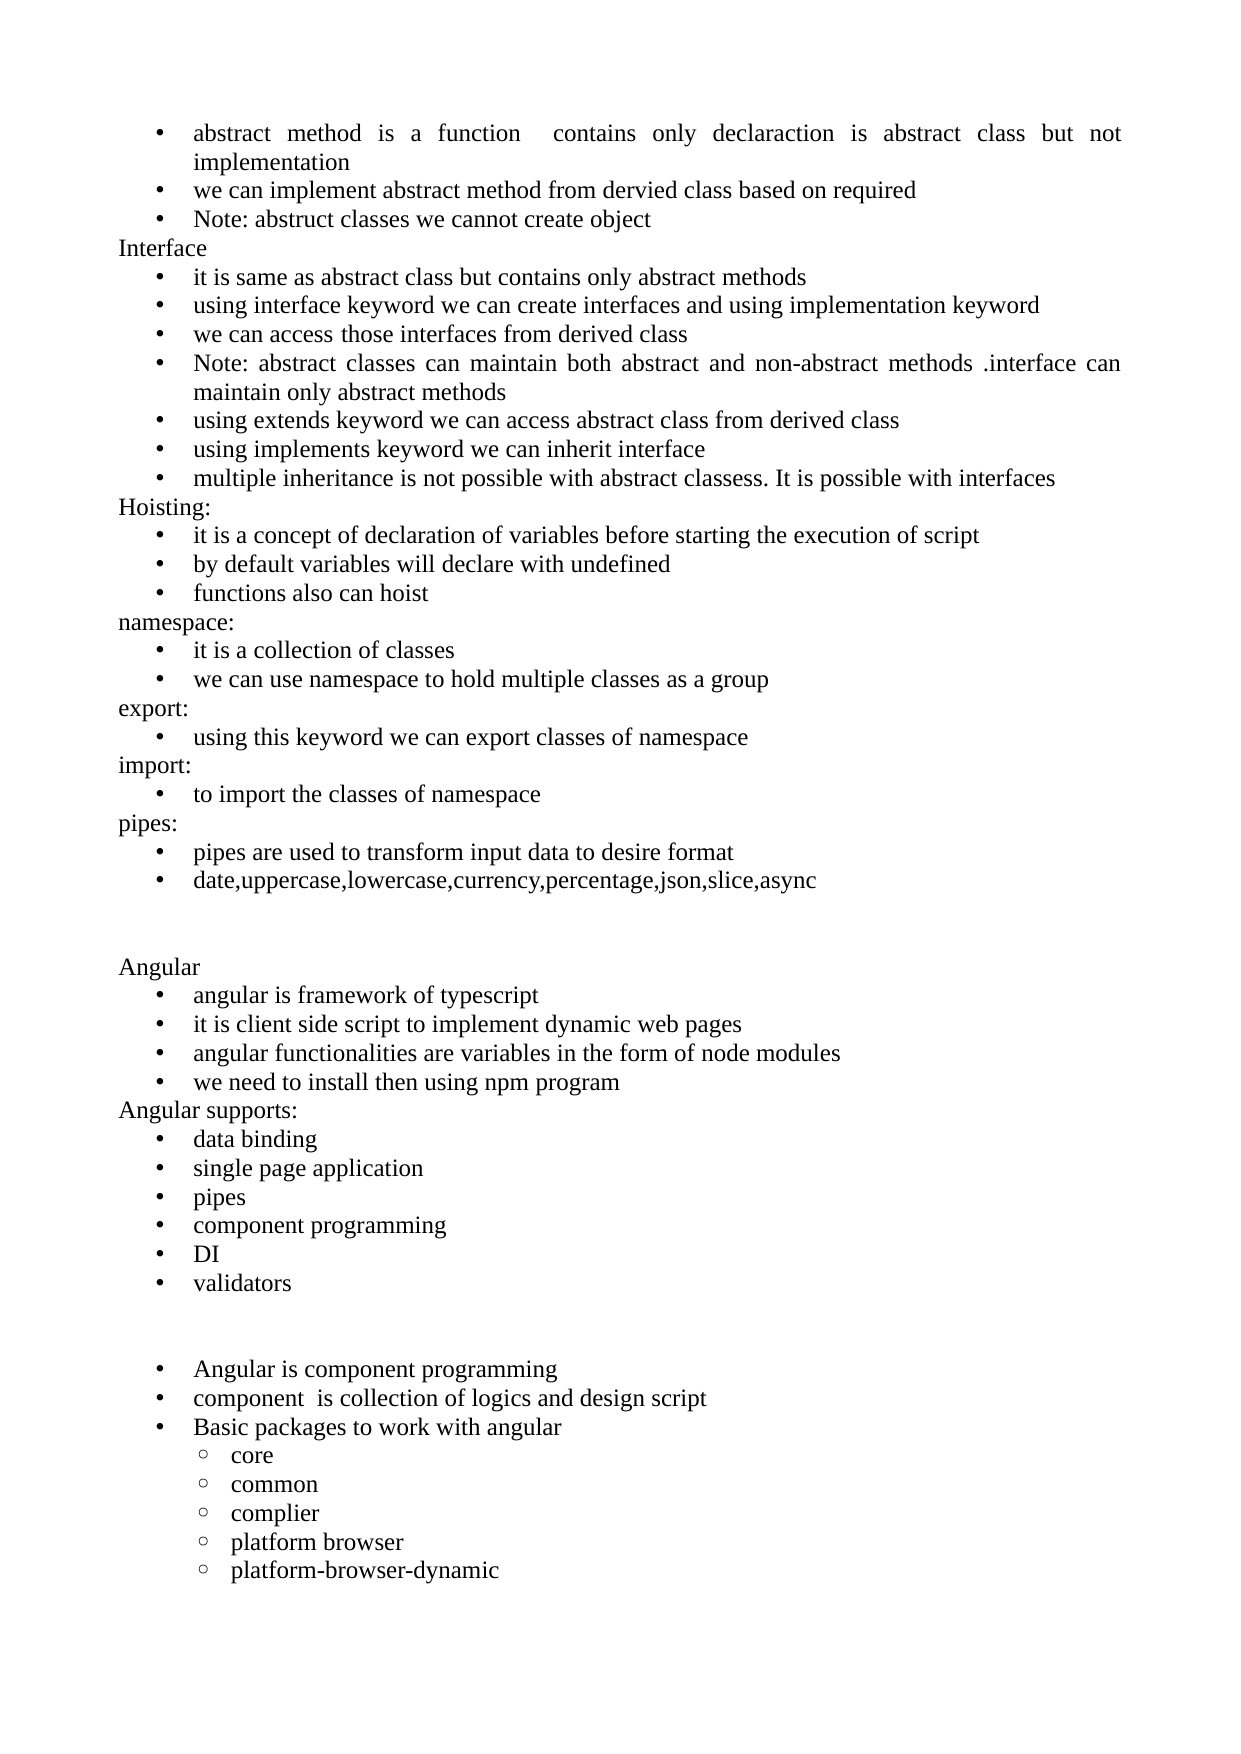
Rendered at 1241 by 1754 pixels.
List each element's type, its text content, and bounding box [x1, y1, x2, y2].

list it is a concept of declaration of variables before starting the execution of script [156, 521, 1122, 549]
list angular functionalities are variables in the form of node modules [156, 1038, 1122, 1067]
text export: [118, 693, 1122, 722]
list to import the classes of namespace [156, 779, 1122, 808]
list date,uppercase,lowercase,currency,percentage,json,slice,async [156, 866, 1122, 894]
text pipes: [118, 808, 1122, 837]
text import: [118, 751, 1122, 779]
list multiple inheritance is not possible with abstract classess. It is possible with interfaces [156, 463, 1122, 492]
list DI [156, 1239, 1122, 1268]
list it is a collection of classes [156, 636, 1122, 664]
list using extends keyword we can access abstract class from derived class [156, 406, 1122, 434]
list we can implement abstract method from dervied class based on required [156, 176, 1122, 204]
list data binding [156, 1124, 1122, 1153]
text Angular [118, 952, 1122, 981]
list by default variables will declare with undefined [156, 549, 1122, 578]
list platform browser [193, 1527, 1122, 1556]
list validators [156, 1268, 1122, 1297]
list Note: abstract classes can maintain both abstract and non-abstract methods .interface can maintain only abstract methods [156, 348, 1122, 406]
list we can use namespace to hold multiple classes as a group [156, 664, 1122, 693]
list we can access those interfaces from derived class [156, 319, 1122, 348]
list complier [193, 1498, 1122, 1527]
list using interface keyword we can create interfaces and using implementation keyword [156, 291, 1122, 319]
list it is same as abstract class but contains only abstract methods [156, 262, 1122, 291]
text Hoisting: [118, 492, 1122, 521]
list component programming [156, 1211, 1122, 1239]
list Angular is component programming [156, 1354, 1122, 1383]
list core [193, 1441, 1122, 1469]
list functions also can hoist [156, 578, 1122, 607]
list angular is framework of typescript [156, 981, 1122, 1009]
list pipes are used to transform input data to desire format [156, 837, 1122, 866]
list abstract method is a function contains only declaraction is abstract class but not implementation [156, 118, 1122, 176]
list single page application [156, 1153, 1122, 1182]
list it is client side script to implement dynamic web pages [156, 1009, 1122, 1038]
list component is collection of logics and design script [156, 1383, 1122, 1412]
list platform-browser-dynamic [193, 1556, 1122, 1584]
list Basic packages to work with angular [156, 1412, 1122, 1441]
text Interface [118, 233, 1122, 262]
text Angular supports: [118, 1096, 1122, 1124]
list common [193, 1469, 1122, 1498]
list we need to install then using npm program [156, 1067, 1122, 1096]
list Note: abstruct classes we cannot create object [156, 204, 1122, 233]
list using this keyword we can export classes of namespace [156, 722, 1122, 751]
list using implements keyword we can inherit interface [156, 434, 1122, 463]
text namespace: [118, 607, 1122, 636]
list pipes [156, 1182, 1122, 1211]
